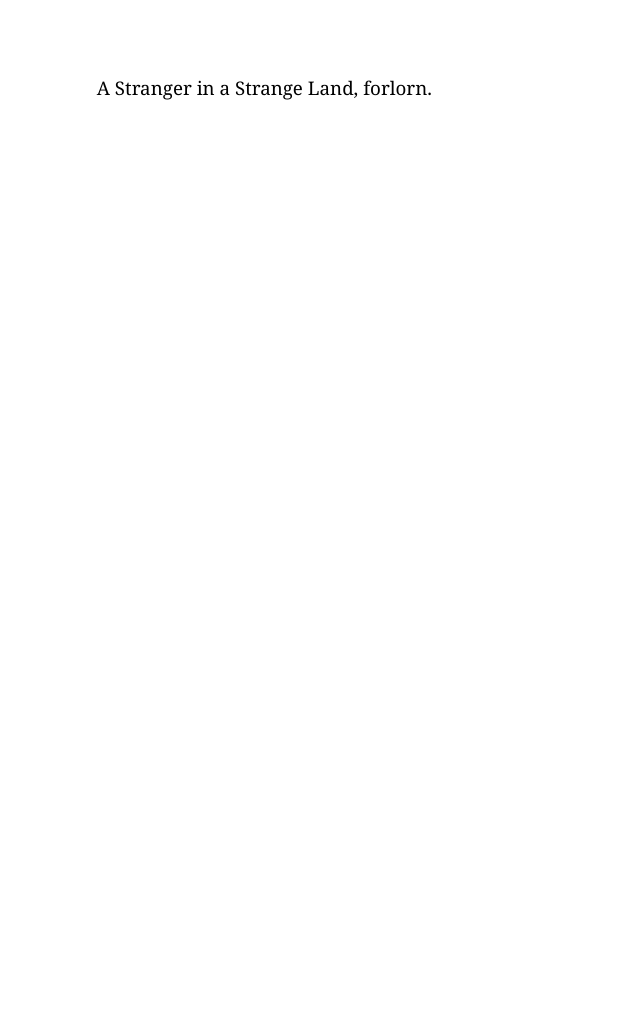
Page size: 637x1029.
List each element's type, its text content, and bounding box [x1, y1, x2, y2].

text A Stranger in a Strange Land, forlorn. [67, 75, 553, 101]
